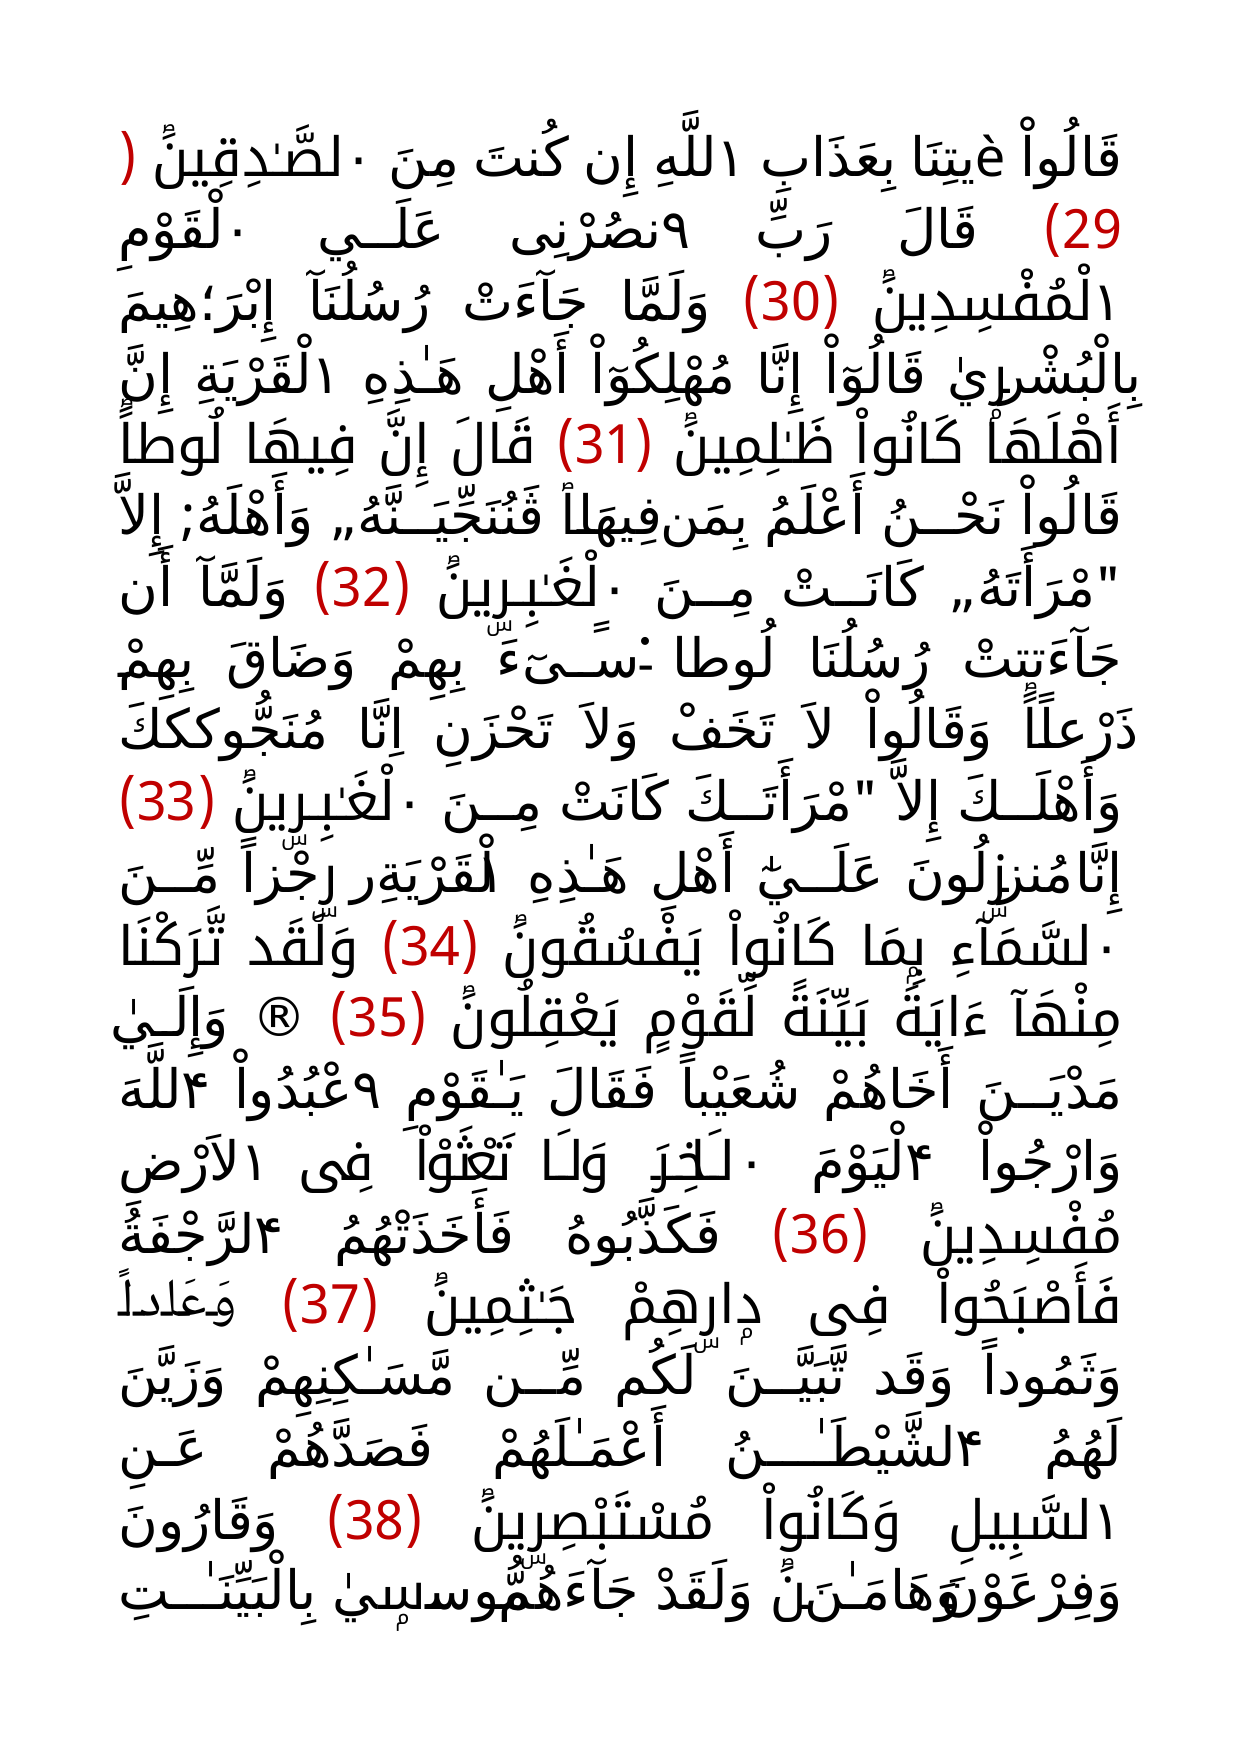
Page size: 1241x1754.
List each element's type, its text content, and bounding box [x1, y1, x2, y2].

text بِسْمِ ۱للَّهِ ۱لرَّحْمَـٰنِ ۱لرَّحِيمِ أَلَٓم؋ّٓؐ اَحَسِــبَ ۰لنَّاسُ أَنْ يُّتْرَكُوٓاْ أَنْ يَّقُولُوٓاْ ءَامَنَّا وَهُمْ لاَ يُفْتَنُونَؐ (1) وَلَقَدْ فَتَنَّا ۰لذِينَ مِن قَبْلِهِمْؐ فَلَيَعْلَمَــنَّ ۰للَّهُ ۴لذِيــنَ صَدَقُواْ وَلَيَعْلَمَــنَّ ۰لْكَـٰذِبِينَؐ (2) أَمْ حَسِــبَ ۰لذِينَ يَعْمَلُونَ ۰لسَّيِّـَٔاتِ أَنْ يَّسْبِقُونَاؐ سَآءَ مَا يَحْكُمُونَؐ (3) مَــن كَانَ يَرْجُواْ لِقَآءَ ۰للَّهِ فَإِنَّ أَجَــلَ ۰للَّهِ ءَلاَتٍؐ وَهُوَ ۰لسَّمِيعُ ۴لْعَلِيمُؐ (4) وَمَن جَـٰهَدَ فَإِنَّمَا يُجَـٰهِدُ لِنَفْسِهِؐ“ إِنَّ ۰للَّهَ لَغَنِــيّﹲ عَنِ ۱لْعَـٰلَمِينَؐ (5) وَالذِيــنَ ءَامَنُواْ وَعَمِلُواْ ۴ڤصَّـٰڤِــحَـٰــتِ لَنُكَفِّرَنَّ عَنْهُمْ سَيِّـَٔاتِهِمْ وَڤَنَجْزۣيَنَّهُمُ; أَحْسَنَ ۰ﻟ﮲ كَانُواْ يَعْمَلُونَؐ (6) ¥ وَوَصَّيْنَا ۰لِانسَـٰنَ بِوَ؛لِدَيْهِ حُسْناًؐ وَإِن جَـٰهَدَ؛كَ لِتُشْرۣكَ بِى مَا لَيْــسَ لَــكَ بِهِ” عِلْمٌ فَلاَ تُطِعْهُمَآؐ إِلَيَّ مَرْجِعُكُمْ فَٱُنَبِّيؖكُم بِمَا كُنتُمْ تَعْمَلُونَؐ (7) وَالذِيــنَ ءَامَنُواْ وَعَمِلُواْ ۴ڤصَّـٰڤِحَـٰــتِ لَنُدْخِلَنَّهُمْ فِى ۱ڤصَّـٰڤِحِينَؐ (8) وَمِــنَ ۰لنَّاسِ مَنْ يَّقُولُ ءَامَنَّا بِاللَّهِ فَإِذَآ ٱُوذِيَ فِى ۱للَّهِ جَعَلَ فِتْنَةَ ۰لنَّاسسسِ كَعَذَابِ ۱للَّهِؐ وَلَـئِن جَآءَ نَصْرٌ مِّن رَّبِّــكَ لَيَقُولُنَّ إِنَّا كُنَّا مَعَكُمُؐ; أَوَلَيْــسَ ۰للَّهُ بِأَعْلَمَ بِمَا فِى صُدُورۣ ۱لْعَـٰلَمِينَؐ (9) وَلَيَعْلَمَــنَّ ۰للَّهُ ۴لذِيــنَ ءَامَنُواْ وَلَيَعْلَمَــنَّ ۰لْمُنَـٰفِقِينَؐ (10) وَقَالَ ۰لذِيــنَ كَفَرُواْ لِلذِيــنَ ءَامَنُواْ èتَّبِعُواْ سَبِيلَنَا وَڤْنَحْمِــلْ خَطَـٰيۭـٰكُمْؐ وَمَا هُم بِحَـٰمِلِينَ مِنْ خَطَـٰيۭـٰهُم مِّــن شَيْءٖؐ اِنَّهُمْ لَكَـٰذِبُونَؐ (11) وَڤَيَحْمِلُنَّ أَثْقَالَهُمْ وَأَثْقَالًا مَّعَ أَثْقَالِهِمْؐ وَلَيُسْـَٔلُنَّ يَوْمَ ۰لْقِيَـٰمَةِ عَمَّا كَانُواْ يَفْتَرُونَؐ (12) وَلَقَدَ اَرْسَلْنَا نُوحاٗ اِلَيٰ قَوْمِهِ” فَلَبِثَ فِيهِمُ; أَلْفَ سَنَةٖ اِلاَّ خَمْسِيــنَ عَاماً فَأَخَذَهُمُ ۴لطُّوفَانُ وَهُمْ ظَـٰلِمُونَؐ (13) فَأَنجَيْنَـٰهُ وَأَصْحَـٰبَ ۰لسَّفِينَةِؐ وَجَعَلْنَـٰهَآ ءَايَةً لِّلْعَـٰلَمِينَؐ (14) وَإِبْرَ؛هِيمَ إِذْ قَالَ لِقَوْمِهِ ۹عْبُدُواْ ۴للَّهَ وَاتَّقُوهُؐ ذَ؛لِكُمْ خَيْرٌ لَّكُمُ; إِن كُنتُمْ تَعْلَمُونَؐ (15) ® إِنَّمَا تَعْبُدُونَ مِن دُونِ ۱للَّهِ أَوْثَـٰناً وَتَخْلُقُونَ إِفْكاٗؐ اِنَّ ۰لذِينَ تَعْبُدُونَ مِن دُونِ ۱للَّهِ لاَ يَمْلِكُونَ لَكُمْ رۣزْقاًؐ فَابْتَغُواْ عِندَ ۰للَّهِ ۱لرّۣزْقَؐ وَاعْبُدُوهُؐ وَاشْكُرُواْ لَهُؐ; إِلَيْهِ تُرْجَعُونَؐ (16) وَإِن تُكَذِّبُواْ فَقَدْ كَذَّبَ ٱُمَمٌ مِّن قَبْلِكُمْؐ وَمَا عَلَــي ۰لرَّسُولِ إِلاَّ ۰لْبَچَغُ ۴لْمُبِينُؐ (17) أَوَلَمْ يَرَوْاْ كَيْفَ يُبْدِﻯُٔ ۴للَّهُ ۴لْخَلْقَؐ ثُمَّ يُعِيدُهُؐ; إِنَّ ذَ؛لِكَ عَلَــي ۰للَّهِ يَسِيرٌؐ (18) قُلْ سِيرُواْ فِى ۱لاَرْضِ فَانظُرُواْ كَيْفَ بَدَأَ ۰لْخَلْقَؐ ثُمَّ ۰للَّهُ يُنشِىُٔ ۴لنَّشْأَةَ ۰لاَخِرَةَؐ إِنَّ ۰للَّهَ عَلَــيٰ كُــلّۣ شَيْءٍ قَدِيرٌؐ (19) يُعَذِّبُ مَنْ يَّشَآءُ وَيَرْحَمُ مَنْ يَّشَآءُؐ وَإِلَيْهِ تُقْلَبُونَؐ (20) وَمَآ أَنتُم بِمُعْجِزۣينَ فِى ۱لاَرْضِ وَلاَ فِى ۱لسَّمَآءِؐ وَمَا لَكُم مِّن دُونِ ۱للَّهِ مِنْ وَّلِيٍّ وَلاَ نَصِيرٍؐ (21) وَالذِيــنَ كَفَرُواْ بِـَٔايَـٰتِ ۱للَّهِ وَلِقَآئِهِ“ ٱُوْلَئِــكَ يَـئِسُواْ مِن رَّحْمَتِىؐ وَٱُوْلَئِــكَ لَهُمْ عَذَاب٘ اَلِيمٌؐ (22) فَمَا كَانَ جَوَابَ قَوْمِهِ“ إِلٓاَّ أَن قَالُواْ ۶قْتُلُوهُ أَوْ حَرّۣقُوهُؐ فَأَنجۭيٰهُ ۴للَّهُ مِنَ ۰لنّۭارۣؐ إِنَّ فِى ذَ؛لِــكَ ءَلاَيَـٰــتٍ لِّقَوْمٍ يُومِنُونَؐ (23) وَقَالَ إِنَّمَا "تَّخَذتُّم مِّن دُونِ ۱للَّهِ أَوْثَـٰناً مَّوَدَّةَۢ بَيْنَكُمْ فِى ۱لْحَيَوٰةِ ۱لدُّنْيۭاؐ ثُمَّ يَوْمَ ۰لْقِيَـٰمَةِ يَكْفُرُ بَعْضُكُم بِبَعْضٍ وَيَلْعَـنُ بَعْضُكُم بَعْضاًؐ وَمَأْوۭيٰكُمُ ۴لنَّارُ وَمَا لَكُم مِّن نَّـٰصِرۣينَؐ (24) © فَـَٔامَــنَ لَهُ„ لُوطٌؐ وَقَالَ إِنِّى مُهَاجِر٘ اِلَيٰ رَبِّيَؐ إِنَّهُ„ هُوَ ۰لْعَزۣيزُ ۴لْحَكِيمُؐ (25) وَوَهَبْنَا لَهُ; إِسْحَـٰقَ وَيَعْقُوبَؐ وَجَعَلْنَا فِى ذُرّۣيَّتِهِ ۱لنُّبُوٓءَةَ وَالْكِتَـٰبَؐ وَءَاتَيْنَـٰهُ أَجْرَهُ„ فِى ۱لدُّنْيۭاؐ وَإِنَّهُ„ فِى ۱لاَخِرَةِ لَمِــنَ ۰ڤصَّـٰڤِحِينَؐ (26) وَلُوطاٗ اِذْ قَالَ لِقَوْمِهِ“ إِنَّكُمْ لَتَاتُونَ ۰ڤْفَـٰحِشَةَ مَا سَبَقَكُم بِهَا مِنَ اَحَدٍ مِّــنَ ۰لْعَـٰلَمِينَ (27) أَئنَّكُمْ لَتَاتُونَ ۰لرّۣجَالَ وَتَقْطَعُونَ ۰لسَّبِيــلَ (28) وَتَاتُونَ فِى نَادِيكُمُ ۴لْمُنكَرَؐ فَمَا كَانَ جَوَابَ قَوْمِهِ“ إِلٓاَّ أَن قَالُواْ èيتِنَا بِعَذَابِ ۱للَّهِ إِن كُنتَ مِنَ ۰لصَّـٰدِقِينَؐ (29) قَالَ رَبِّ ۹نصُرْنِى عَلَــي ۰لْقَوْمِ ۱لْمُفْسِدِينَؐ (30) وَلَمَّا جَآءَتْ رُسُلُنَآ إِبْرَ؛هِيمَ بِالْبُشْرۭيٰ قَالُوٓاْ إِنَّا مُهْلِكُوٓاْ أَهْلِ هَـٰذِهِ ۱لْقَرْيَةِ إِنَّ أَهْلَهَا كَانُواْ ظَـٰلِمِينَؐ (31) قَالَ إِنَّ فِيهَا لُوطاًؐ قَالُواْ نَحْــنُ أَعْلَمُ بِمَن فِيهَاؐ ڤَنُنَجِّيَــنَّهُ„ وَأَهْلَهُ; إِلاَّ "مْرَأَتَهُ„ كَانَــتْ مِــنَ ۰لْغَـٰبِـرۣينَؐ (32) وَلَمَّآ أَن جَآءَتتتْ رُسُلُنَا لُوطاً سـ۬ـىٓءَ بِهِمْ وَضَاقَ بِهِمْ ذَرْعاًؐ وَقَالُواْ لاَ تَخَفْ وَلاَ تَحْزَنِ اِنَّا مُنَجُّوكككَ وَأَهْلَــكَ إِلاَّ "مْرَأَتَــكَ كَانَتْ مِــنَ ۰لْغَـٰبِـرۣينَؐ (33) إِنَّا مُنزۣلُونَ عَلَــيٰٓ أَهْلِ هَـٰذِهِ ۱لْقَرْيَةِ رۣجْزاً مِّــنَ ۰لسَّمَآءِ بِمَا كَانُواْ يَفْسُقُونَؐ (34) وَلَقَد تَّرَكْنَا مِنْهَآ ءَايَةَۢ بَيِّنَةً لِّقَوْمٍ يَعْقِلُونَؐ (35) ® وَإِلَــيٰ مَدْيَــنَ أَخَاهُمْ شُعَيْباً فَقَالَ يَـٰقَوْمِ ۹عْبُدُواْ ۴للَّهَ وَارْجُواْ ۴لْيَوْمَ ۰لاَخِرَ وَلاَ تَعْثَوْاْ فِى ۱لاَرْضِ مُفْسِدِينَؐ (36) فَكَذَّبُوهُ فَأَخَذَتْهُمُ ۴لرَّجْفَةُ فَأَصْبَحُواْ فِى دۭارۣهِمْ جَـٰثِمِينَؐ (37) وَعَاداً وَثَمُوداً وَقَد تَّبَيَّــنَ لَكُم مِّــن مَّسَـٰكِنِهِمْ وَزَيَّنَ لَهُمُ ۴لشَّيْطَـٰـــنُ أَعْمَـٰلَهُمْ فَصَدَّهُمْ عَـنِ ۱لسَّبِيلِ وَكَانُواْ مُسْتَبْصِرۣينَؐ (38) وَقَارُونَ وَفِرْعَوْنَ وَهَامَـٰنَؐ وَلَقَدْ جَآءَهُم مُّوسۭيٰ بِالْبَيِّنَـٰــتِ فَاسْتَكْبَرُواْ فِى ۱لاَرْضِ وَمَا كَانُواْ سَـٰبِقِينَؐ (39) فَكُلٗاّ اَخَذْنَا بِذَنۢبِهِؐ” فَمِنْهُم مَّنَ اَرْسَلْنَا عَلَيْهِ حَاصِباًؐ وَمِنْهُم مَّــنَ اَخَذَتْهُ ۴ڤصَّيْحَةُؐ وَمِنْهُم مَّــنْ خَسَفْنَا بِهِ ۱لاَرْضَؐ وَمِنْهُم مَّــنَ اَغْرَقْنَاؐ وَمَا كَانَ ۰للَّهُ لِيَظْلِمَهُمْؐ وَچَكِــن كَانُوٓاْ أَنفُسَهُمْ يَظْلِمُونَؐ (40) مَثَـلُ ۴لذِيــنَ "تَّخَذُواْ مِن دُونِ ۱للَّهِ أَوْلِيَآءَ كَمَثَـلِ ۱لْعَنكَبُوتِ 'تَّخَذَتْ بَيْتاًؐ وَإِنَّ أَوْهَنَ ۰لْبُيُوتِ لَبَيْتُ ۴لْعَنكَبُوتِ لَوْ كَانُواْ يَعْلَمُونَؐ (41) إِنَّ ۰للَّهَ يَعْلَمُ مَا تَدْعُونَ مِن دُونِهِ” مِــن شَيْءٍؐ وَهُوَ ۰لْعَزۣيزُ ۴لْحَكِيمُؐ (42) وَتِلْــكَ ۰لاَمْثَـٰــلُ نَضْرۣبُهَا لِلنَّاسِؐ وَمَا يَعْقِلُهَآ إِلاَّ ۰لْعَـٰلِمُونَؐ (43) خَلَــقَ ۰للَّهُ ۴لسَّمَـٰوَ؛تِ وَالاَرْضَ بِالْحَقﱢّؐ إِنَّ فِى ذَ؛لِــكَ ءَلاَيَةً لِّلْمُومِنِينَؐ (44) ۸تْــلُ مَآ ٱُوحِيَ إِلَيْكَ مِنَ ۰لْكِتَـٰــبِ وَأَقِمِ ۱لصَّلَوٰةَؐ إِنَّ ۰لصَّلَوٰةَ تَنْهۭــيٰ عَنِ ۱ڤْفَحْشَآءِ وَالْمُنكَرۣؐ وَلَذِكْرُ ۴للَّهِ أَكْبَرُؐ وَاللَّهُ يَعْلَمُ مَا تَصْنَعُونَؐ (45) ¤ وَلاَ تُجَـٰدِلُوٓاْ أَهْلَ ۰لْكِتَـٰــبِ إِلاَّ بِالتِى هِــيَ أَحْسَنُؐ إِلاَّ ۰لذِينَ ظَلَمُواْ مِنْهُمْؐ وَقُولُوٓاْ ءَامَنَّا بِاﻟـذِىٓ ٱُنزۣلَ إِلَيْنَا وَٱُنزۣلَ إِلَيْكُمْ وَإِچَهُنَا وَإِچَهُكُمْ وَ؛حِدٌ وَنَحْــنُ لَهُ„ مُسْلِمُونَؐ (46) وَكَذَ؛لِــكَ أَنزَلْنَآ إِلَيْــكَ ۰لْكِتَـٰـــبَؐ فَالذِيــنَ ءَاتَيْنَـٰهُمُ ۴لْكِتَـٰــبَ يُومِنُونَ بِهِ” وَمِنْ هَـٰٓؤُلآَءِ مَنْ يُّومِنُ بِهِؐ” وَمَا يَجْحَدُ بِـَٔايَـٰتِنَآ إِلاَّ ۰لْكَـٰفِرُونَؐ (47) وَمَا كُنــتَ تَتْلُواْ مِــن قَبْلِهِ” مِن كِتَـٰبٍ وَلاَ تَخُطُّهُ„ بِيَمِينِــكَؐ إِذاً لاَّرْتَابَ ۰لْمُبْطِلُونَؐ (48) بَلْ هُوَ ءَايَـٰتٛ بَيِّنَـٰتٌ فِى صُدُورۣ ۱لذِينَ ٱُوتُواْ ۴لْعِلْمَؐ وَمَا يَجْحَدُ بِـَٔايَـٰتِنَآ إِلاَّ ۰لظَّـٰلِمُونَؐ (49) وَقَالُواْ لَوْلآَ ٱُنزۣلَ عَلَيْهِ ءَايَـٰتٌ مِّن رَّبِّهِؐ” قُلِ اِنَّمَا ۰لاَيَـٰتُ عِندَ ۰للَّهِ وَإِنَّمَآ أَنَا نَذِيرٌ مُّبِين٘ؐ (50) اَوَلَمْ يَكْفِهِمُ; أَنَّـآ أَنزَلْنَا عَلَيْــكَ ۰لْكِتَـٰبَ يُتْلۭــيٰ عَلَيْهِمُؐ; إِنَّ فِى ذَ؛لِــكَ لَرَحْمَةً وَذِكْرۭيٰ لِقَوْمٍ يُومِنُونَؐ (51) قُــلْ كَفۭـيٰ بِاللَّهِ بَيْنِى وَبَيْنَكُمْ شَهِيداًؐ يَعْلَمُ مَا فِى ۱لسَّمَـٰوَ؛تِ وَالاَرْضِؐ وَالذِيــنَ ءَامَنُواْ بِالْبَـٰطِلِ وَكَفَرُواْ بِاللَّهِ ٱُوْلَئِكَ هُمُ ۴لْخَـٰسِرُونَؐ (52) وَيَسْتَعْجِلُونَــكَ بِالْعَذَابِؐ وَلَوْلآَ أَجَــلٌ مُّسَمّيً لَّجَآءَهُمُ ۴لْعَذَابُ وَلَيَاتِيَنَّهُم بَغْتَةً وَهُمْ لاَ يَشْعُرُونَؐ (53) يَسْتَعْجِلُونَــكَ بِالْعَذَابِؐ وَإِنَّ جَهَنَّمَ ڤَمُحِيطَةٛ بِالْكۭـٰفِـرۣينَؐ (54) يَوْمَ يَغْشۭيٰهُمُ ۴لْعَذَابُ مِن فَوْقِهِمْ وَمِــن تَحْتِ أَرْجُلِهِمْ وَيَقُولُ ذُوقُواْ مَا كُنتُمْ تَعْمَلُونَؐ (55) يَـٰعِبَادِيَ ۰لذِينَ ءَامَنُوٓاْ إِنَّ أَرْضِى وَ؛سِعَةٌ فَإِيَّـٰيَ فَاعْبُدُونِؐ (56) كُلُّ نَفْسٍ ذَآئِقَةُ ۴لْمَوْتِؐ ثُمَّ إِلَيْنَا تُرْجَعُونَؐ (57) وَالذِيــنَ ءَامَنُواْ وَعَمِلُواْ ۴ڤصَّـٰڤِحَـٰتِ لَنُبَوّۣيؕنَّهُم مِّنَ ۰لْجَنَّةِ غُرَفاً تَجْرۣى مِن تَحْتِهَا ۰لاَنْهَـٰرُ خَـٰلِدِينَ فِيهَاؐ نِعْمَ أَجْرُ ۴لْعَـٰمِلِينَؐ (58) ۰لذِينَ صَبَرُواْ وَعَلَيٰ رَبِّهِمْ يَتَوَكَّلُونَؐ (59) ® وَكَأَيِّن مِّن دَآبَّةٍ لاَّ تَحْمِلُ رۣزْقَهَا ۰للَّهُ يَرْزُقُهَا وَإِيَّاكُمْؐ وَهُوَ ۰لسَّمِيعُ ۴لْعَلِيمُؐ (60) وَلَـئِــن سَأَلْتَهُم مَّــنْ خَلَــقَ ۰لسَّمَـٰوَ؛تِ وَالاَرْضَ وَسَخَّرَ ۰لشَّمْسَ وَالْقَمَرَ لَيَقُولُــنَّ ۰للَّهُؐ فَأَنّۭيٰ يُوفَكُونَؐ (61) ۰للَّهُ يَبْسُطُ ۴لرّۣزْقَ لِمَنْ يَّشَآءُ مِنْ عِبَادِهِ” وَيَقْدِرُ لَهُؐ; إِنَّ ۰للَّهَ بِكُــلّۣ شَيْءٖ عَلِيمٌؐ (62) وَلَـئِــن سَأَلْتَهُم مَّن نَّزَّلَ مِــنَ ۰لسَّمَآءِ مَآءً فَأَحْيۭا بِهِ ۱لاَرْضضضَ مِـنۢ بَعْدِ مَوْتِهَا لَيَقُولُــنَّ ۰للَّهُؐ قُـلِ ۱لْحَمْدُ لِلهِؐ بَــلَ اَكْثَرُهُمْ لاَ يَعْقِلُونَؐ (63) وَمَا هَـٰذِهِ ۱لْحَيَوٰةُ ۴لدُّنْيۭآ إِلاَّ لَهْوٌ وَلَعِبٌؐ وَإِنَّ ۰لدَّارَ ۰لاَخِرَةَ لَهِــيَ ۰لْحَيَوَانُ لَوْ كَانُواْ يَعْلَمُونَؐ (64) فَإِذَا رَكِبُواْ فِى ۱لْفُلْكِ دَعَوُاْ ۴للَّهَ مُخْلِصِيــنَ لَهُ ۴لدِّينَؐ فَلَمَّا نَجّۭيٰهُمُ; إِلَي ۰لْبَرّۣ إِذَا هُمْ يُشْرۣكُونَ (65) لِيَكْفُرُواْ بِمَآ ءَاتَيْنَـٰهُمْؐ وَلِيَتَمَتَّعُواْ فَسَوْفَ يَعْلَمُونَؐ (66) أَوَلَمْ يَرَوَاْ اَنَّا جَعَلْنَا حَرَماٗ —امِناً وَيُتَخَطَّفُ ۴لنَّاسُ مِنْ حَوْلِهِمُؐ; أَفَبِالْبَـٰطِلِ يُومِنُونَ وَبِنِعْمَةِ ۱للَّهِ يَكْفُرُونَؐ (67) وَمَنَ اَظْلَمُ مِمَّنِ 'فْتَرۭيٰ عَلَــي ۰للَّهِ كَذِباٗ اَوْ كَذَّبَ بِالْحَــقّۣ لَمَّا جَآءَهُؐ; أَلَيْسَ فِى جَهَنَّمَ مَثْويً لِّلْكۭـٰفِـرۣينَؐ (68) وَالذِينَ جَـٰهَدُواْ فِينَا لَنَهْدِيَنَّهُمْ سُبُلَنَاؐ وَإِنَّ ۰للَّهَ لَمَعَ ۰ڤْمُحْسِنِينَ (69) [118, 118, 1122, 1632]
